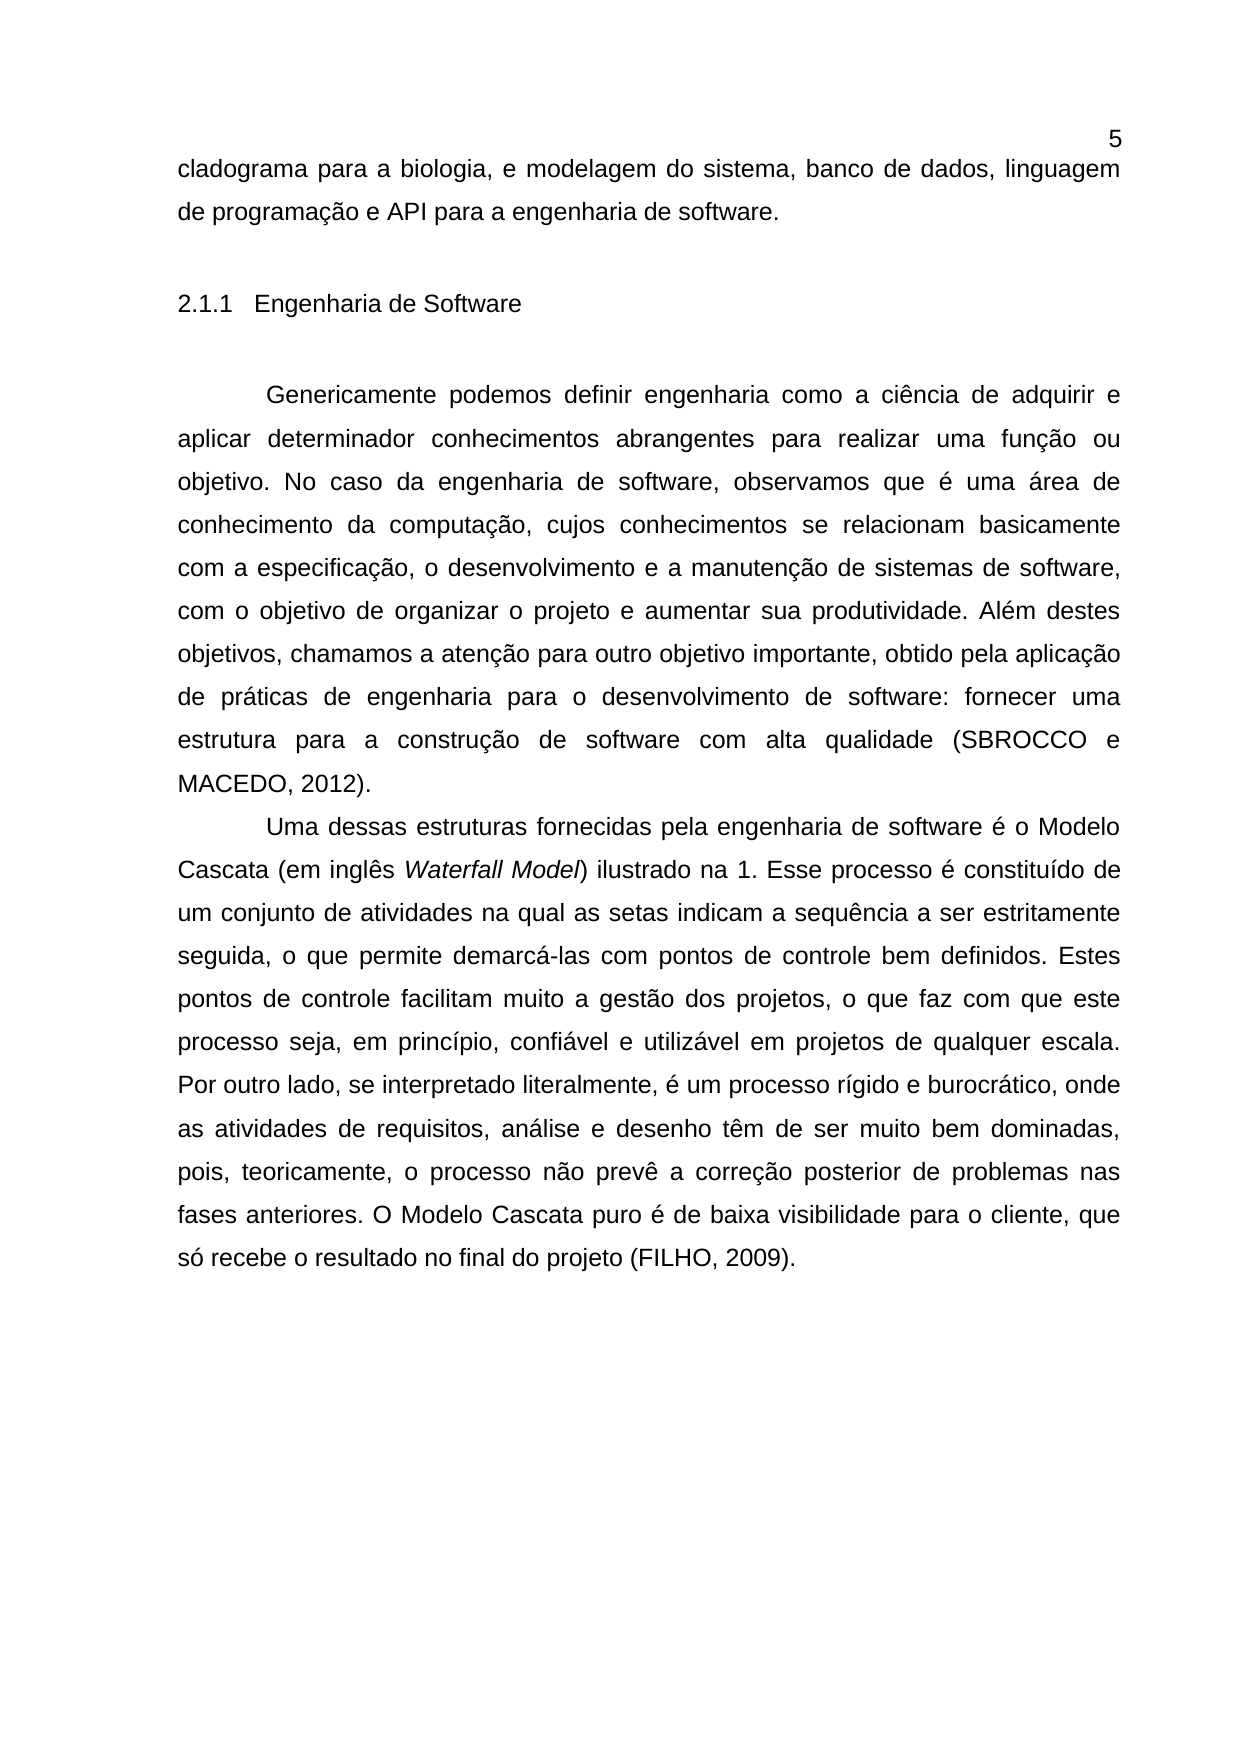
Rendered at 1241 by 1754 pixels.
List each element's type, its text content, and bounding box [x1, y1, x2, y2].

text cladograma para a biologia, e modelagem do sistema, banco de dados, linguagem de programação e API para a engenharia de software. [177, 153, 1122, 225]
text Uma dessas estruturas fornecidas pela engenharia de software é o Modelo Cascata (em inglês Waterfall Model) ilustrado na Figura 1. Esse processo é constituído de um conjunto de atividades na qual as setas indicam a sequência a ser estritamente seguida, o que permite demarcá-las com pontos de controle bem definidos. Estes pontos de controle facilitam muito a gestão dos projetos, o que faz com que este processo seja, em princípio, confiável e utilizável em projetos de qualquer escala. Por outro lado, se interpretado literalmente, é um processo rígido e burocrático, onde as atividades de requisitos, análise e desenho têm de ser muito bem dominadas, pois, teoricamente, o processo não prevê a correção posterior de problemas nas fases anteriores. O Modelo Cascata puro é de baixa visibilidade para o cliente, que só recebe o resultado no final do projeto (FILHO, 2009). [177, 812, 1122, 1272]
subtitle Engenharia de Software [177, 289, 1122, 318]
text Genericamente podemos definir engenharia como a ciência de adquirir e aplicar determinador conhecimentos abrangentes para realizar uma função ou objetivo. No caso da engenharia de software, observamos que é uma área de conhecimento da computação, cujos conhecimentos se relacionam basicamente com a especificação, o desenvolvimento e a manutenção de sistemas de software, com o objetivo de organizar o projeto e aumentar sua produtividade. Além destes objetivos, chamamos a atenção para outro objetivo importante, obtido pela aplicação de práticas de engenharia para o desenvolvimento de software: fornecer uma estrutura para a construção de software com alta qualidade (SBROCCO e MACEDO, 2012). [177, 380, 1122, 797]
